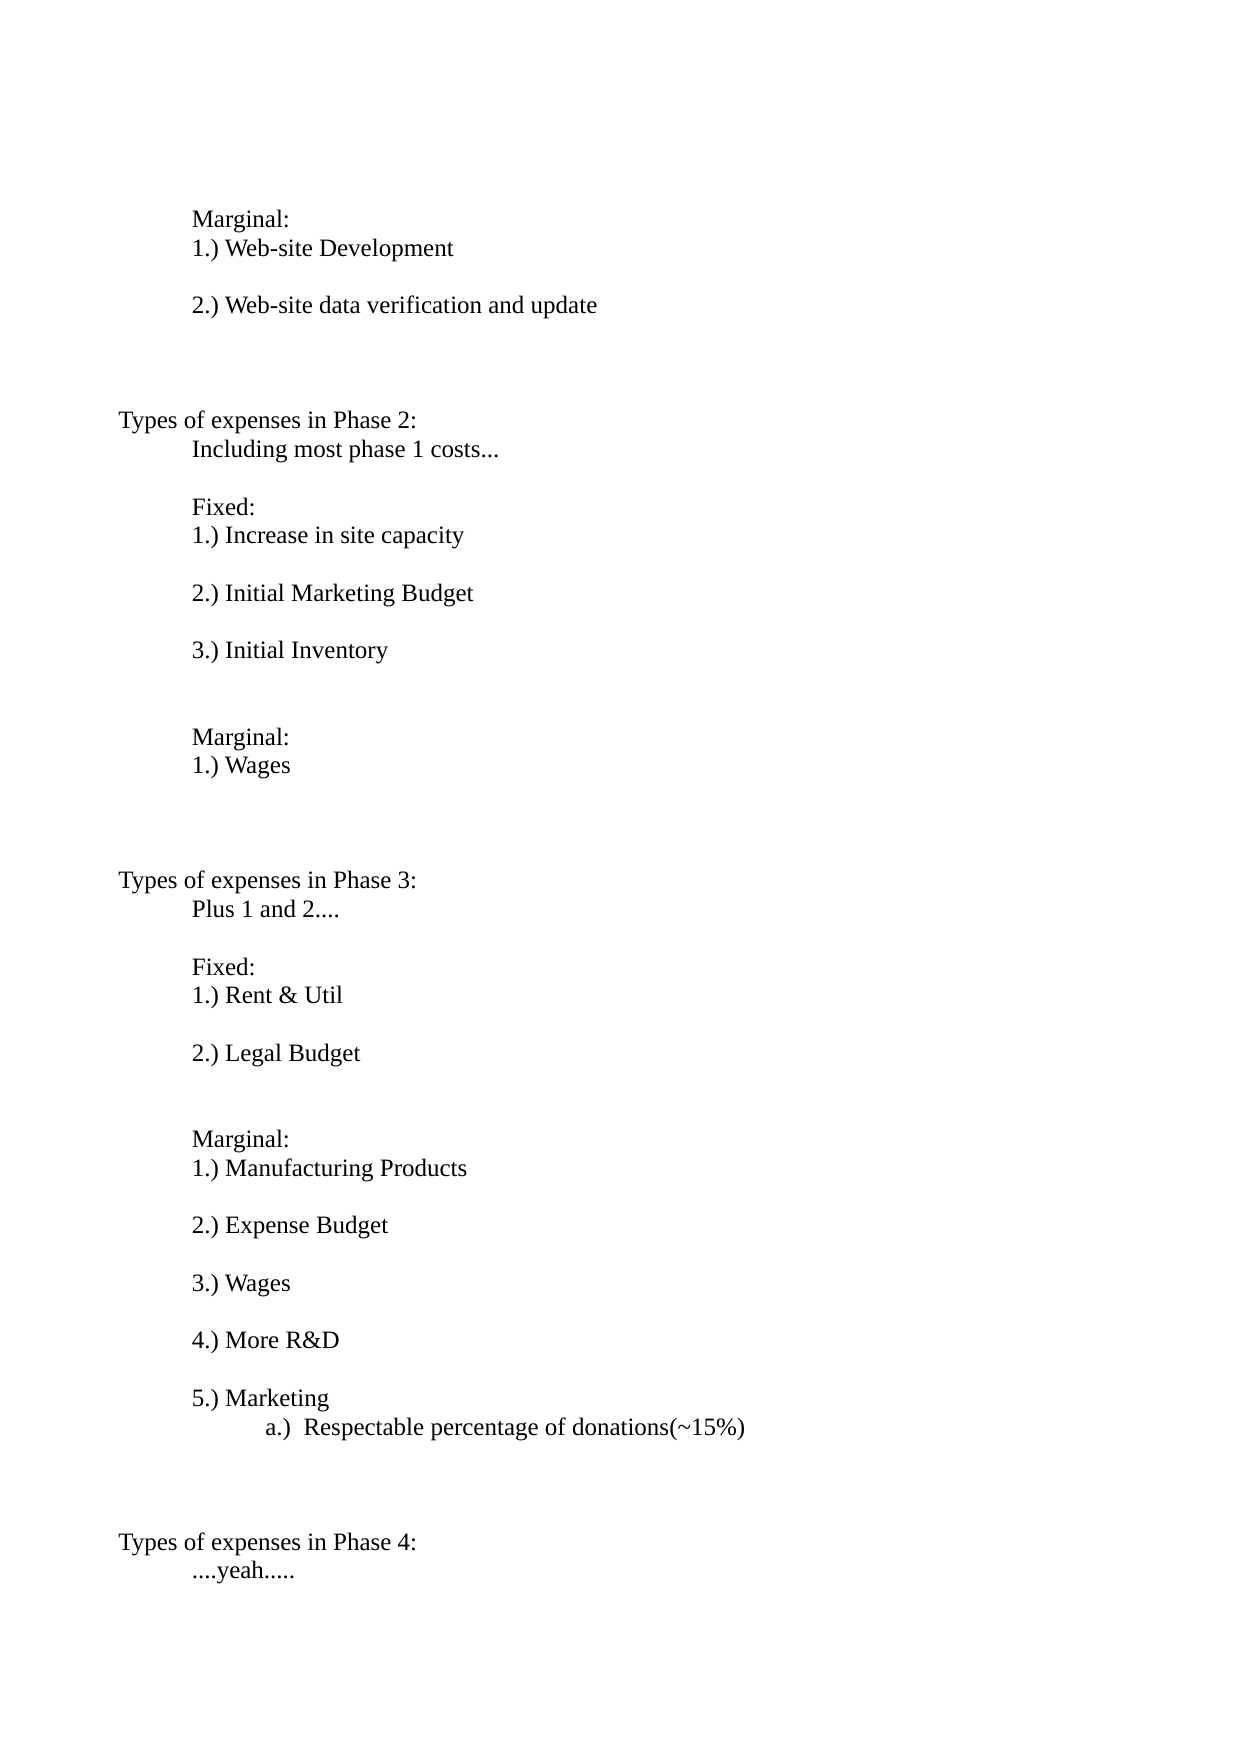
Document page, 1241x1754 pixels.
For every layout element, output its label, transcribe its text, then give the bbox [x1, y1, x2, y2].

text Marginal: [118, 722, 1122, 751]
text Types of expenses in Phase 2: [118, 406, 1122, 434]
text 1.) Rent & Util [118, 981, 1122, 1009]
text ....yeah..... [118, 1556, 1122, 1584]
text Fixed: [118, 952, 1122, 981]
text 3.) Wages [118, 1268, 1122, 1297]
text 2.) Expense Budget [118, 1211, 1122, 1239]
text 2.) Legal Budget [118, 1038, 1122, 1067]
text Marginal: [118, 204, 1122, 233]
text Types of expenses in Phase 4: [118, 1527, 1122, 1556]
text a.) Respectable percentage of donations(~15%) [118, 1412, 1122, 1441]
text Including most phase 1 costs... [118, 434, 1122, 463]
text 1.) Manufacturing Products [118, 1153, 1122, 1182]
text Types of expenses in Phase 3: [118, 866, 1122, 894]
text Fixed: [118, 492, 1122, 521]
text 3.) Initial Inventory [118, 636, 1122, 664]
text 1.) Increase in site capacity [118, 521, 1122, 549]
text Plus 1 and 2.... [118, 894, 1122, 923]
text 1.) Web-site Development [118, 233, 1122, 262]
text 1.) Wages [118, 751, 1122, 779]
text 5.) Marketing [118, 1383, 1122, 1412]
text 4.) More R&D [118, 1326, 1122, 1354]
text Marginal: [118, 1124, 1122, 1153]
text 2.) Initial Marketing Budget [118, 578, 1122, 607]
text 2.) Web-site data verification and update [118, 291, 1122, 319]
